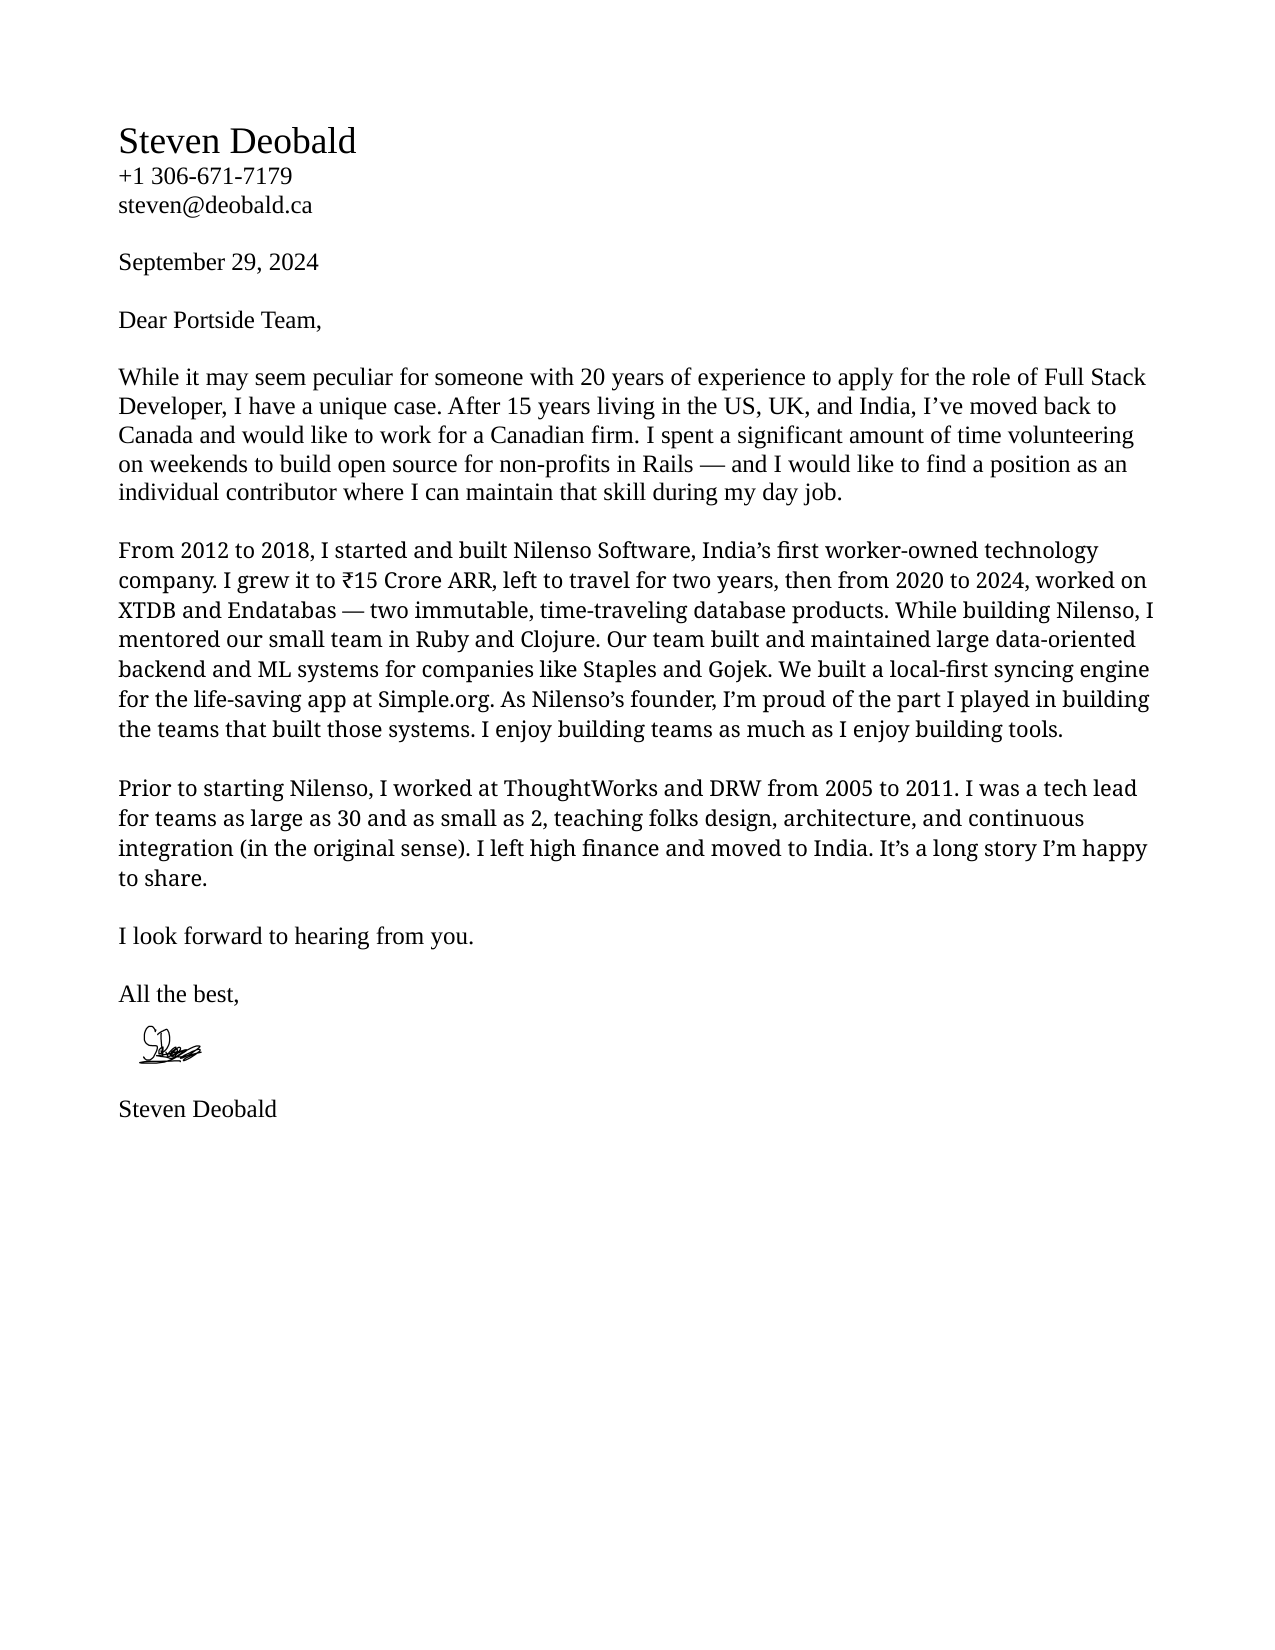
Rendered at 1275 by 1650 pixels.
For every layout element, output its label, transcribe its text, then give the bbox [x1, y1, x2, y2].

text While it may seem peculiar for someone with 20 years of experience to apply for the role of Full Stack Developer, I have a unique case. After 15 years living in the US, UK, and India, I’ve moved back to Canada and would like to work for a Canadian firm. I spent a significant amount of time volunteering on weekends to build open source for non-profits in Rails — and I would like to find a position as an individual contributor where I can maintain that skill during my day job. [118, 362, 1157, 506]
text Dear Portside Team, [118, 305, 1157, 334]
text Prior to starting Nilenso, I worked at ThoughtWorks and DRW from 2005 to 2011. I was a tech lead for teams as large as 30 and as small as 2, teaching folks design, architecture, and continuous integration (in the original sense). I left high finance and moved to India. It’s a long story I’m happy to share. [118, 773, 1157, 892]
text Steven Deobald [118, 118, 1157, 161]
text All the best, [118, 979, 1157, 1007]
text From 2012 to 2018, I started and built Nilenso Software, India’s first worker-owned technology company. I grew it to ₹15 Crore ARR, left to travel for two years, then from 2020 to 2024, worked on XTDB and Endatabas — two immutable, time-traveling database products. While building Nilenso, I mentored our small team in Ruby and Clojure. Our team built and maintained large data-oriented backend and ML systems for companies like Staples and Gojek. We built a local-first syncing engine for the life-saving app at Simple.org. As Nilenso’s founder, I’m proud of the part I played in building the teams that built those systems. I enjoy building teams as much as I enjoy building tools. [118, 535, 1157, 743]
text Steven Deobald [118, 1094, 1157, 1122]
picture [133, 1013, 208, 1088]
text steven@deobald.ca [118, 190, 1157, 219]
text September 29, 2024 [118, 247, 1157, 276]
text +1 306-671-7179 [118, 161, 1157, 190]
text I look forward to hearing from you. [118, 921, 1157, 950]
